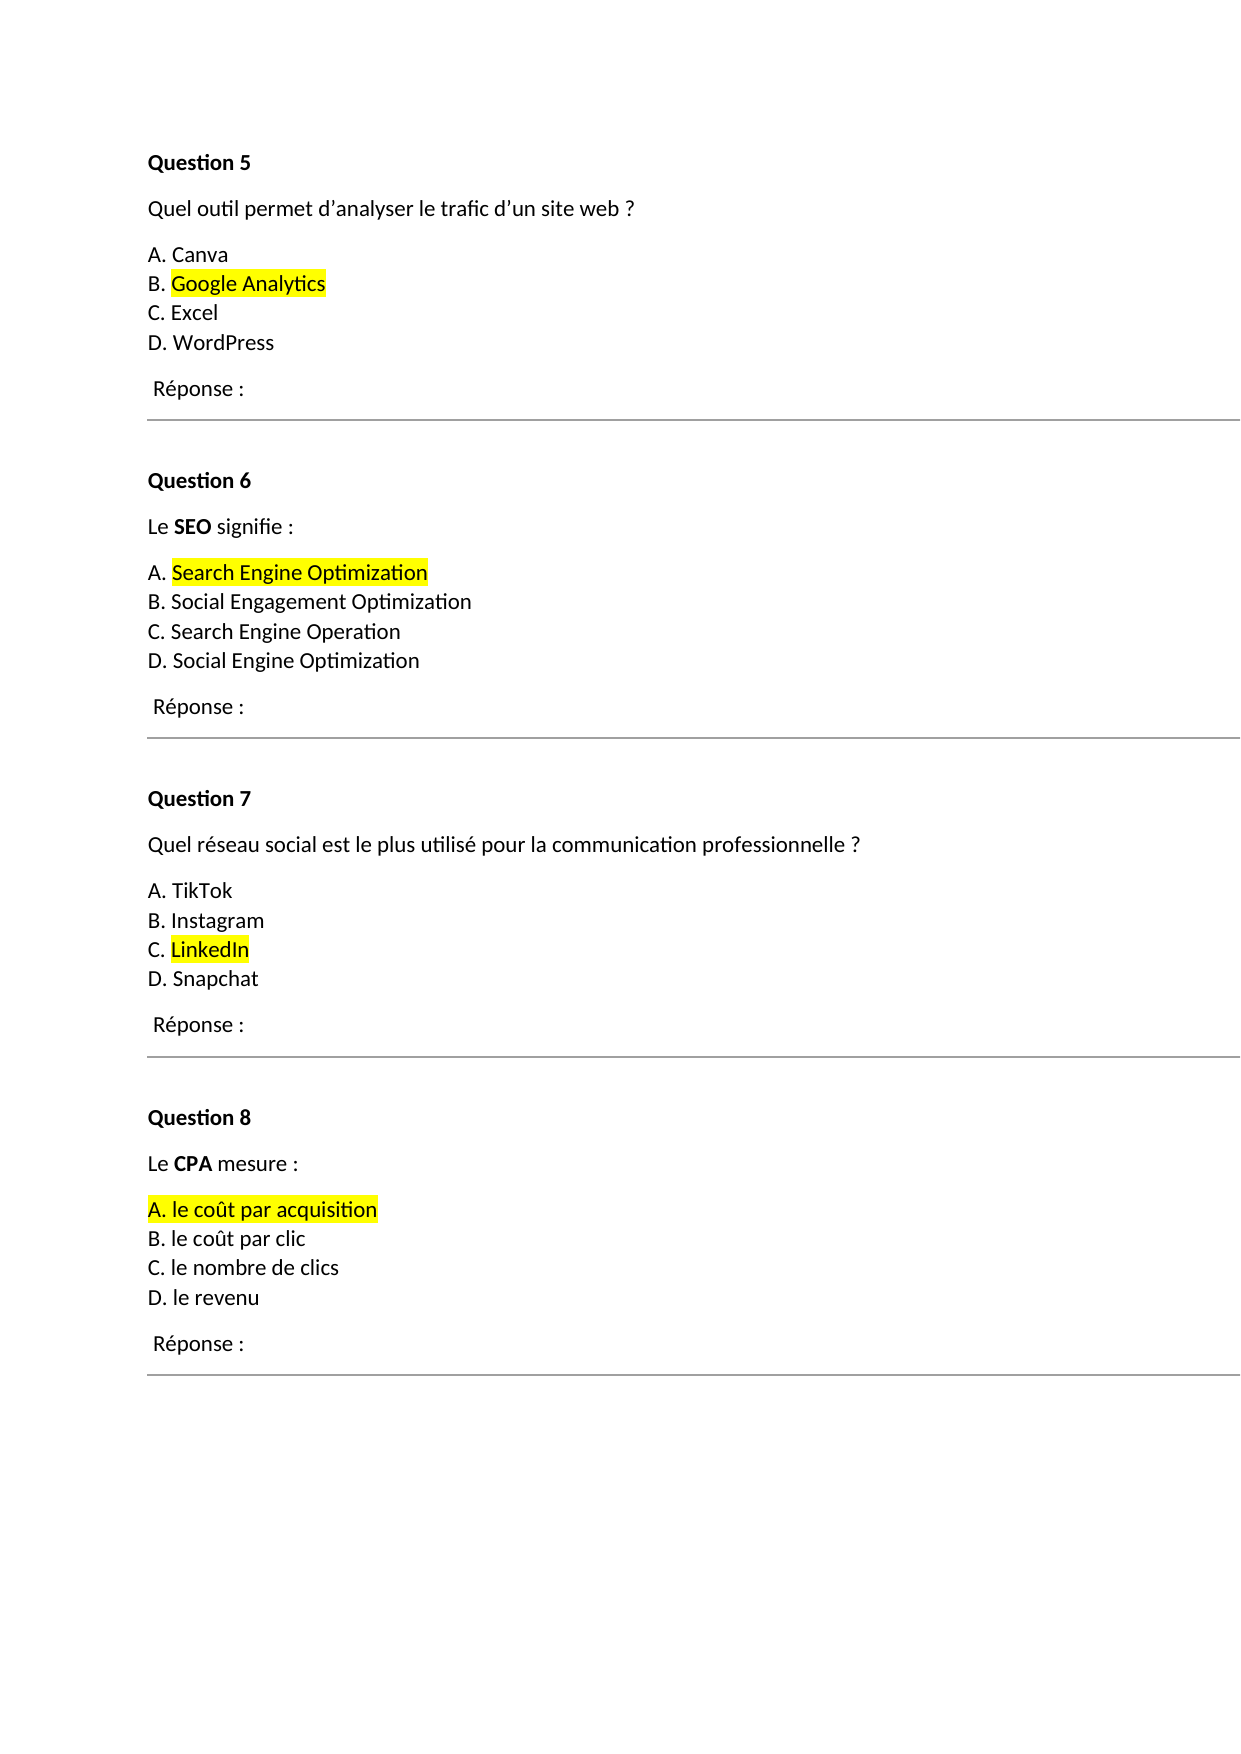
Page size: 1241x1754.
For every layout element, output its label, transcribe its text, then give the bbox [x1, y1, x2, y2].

text A. le coût par acquisition B. le coût par clic C. le nombre de clics D. le revenu [148, 1195, 1093, 1311]
text Le SEO signifie : [148, 512, 1093, 540]
text A. Canva B. Google Analytics C. Excel D. WordPress [148, 240, 1093, 356]
text Question 6 [148, 466, 1093, 494]
text Réponse : [148, 374, 1093, 402]
text Question 5 [148, 148, 1093, 176]
text Réponse : [148, 1011, 1093, 1038]
text A. TikTok B. Instagram C. LinkedIn D. Snapchat [148, 876, 1093, 992]
text Quel outil permet d’analyser le trafic d’un site web ? [148, 194, 1093, 222]
text A. Search Engine Optimization B. Social Engagement Optimization C. Search Engine Operation D. Social Engine Optimization [148, 558, 1093, 674]
text Question 7 [148, 784, 1093, 812]
text Réponse : [148, 692, 1093, 720]
text Question 8 [148, 1103, 1093, 1131]
text Le CPA mesure : [148, 1149, 1093, 1177]
text Réponse : [148, 1329, 1093, 1357]
text Quel réseau social est le plus utilisé pour la communication professionnelle ? [148, 830, 1093, 858]
